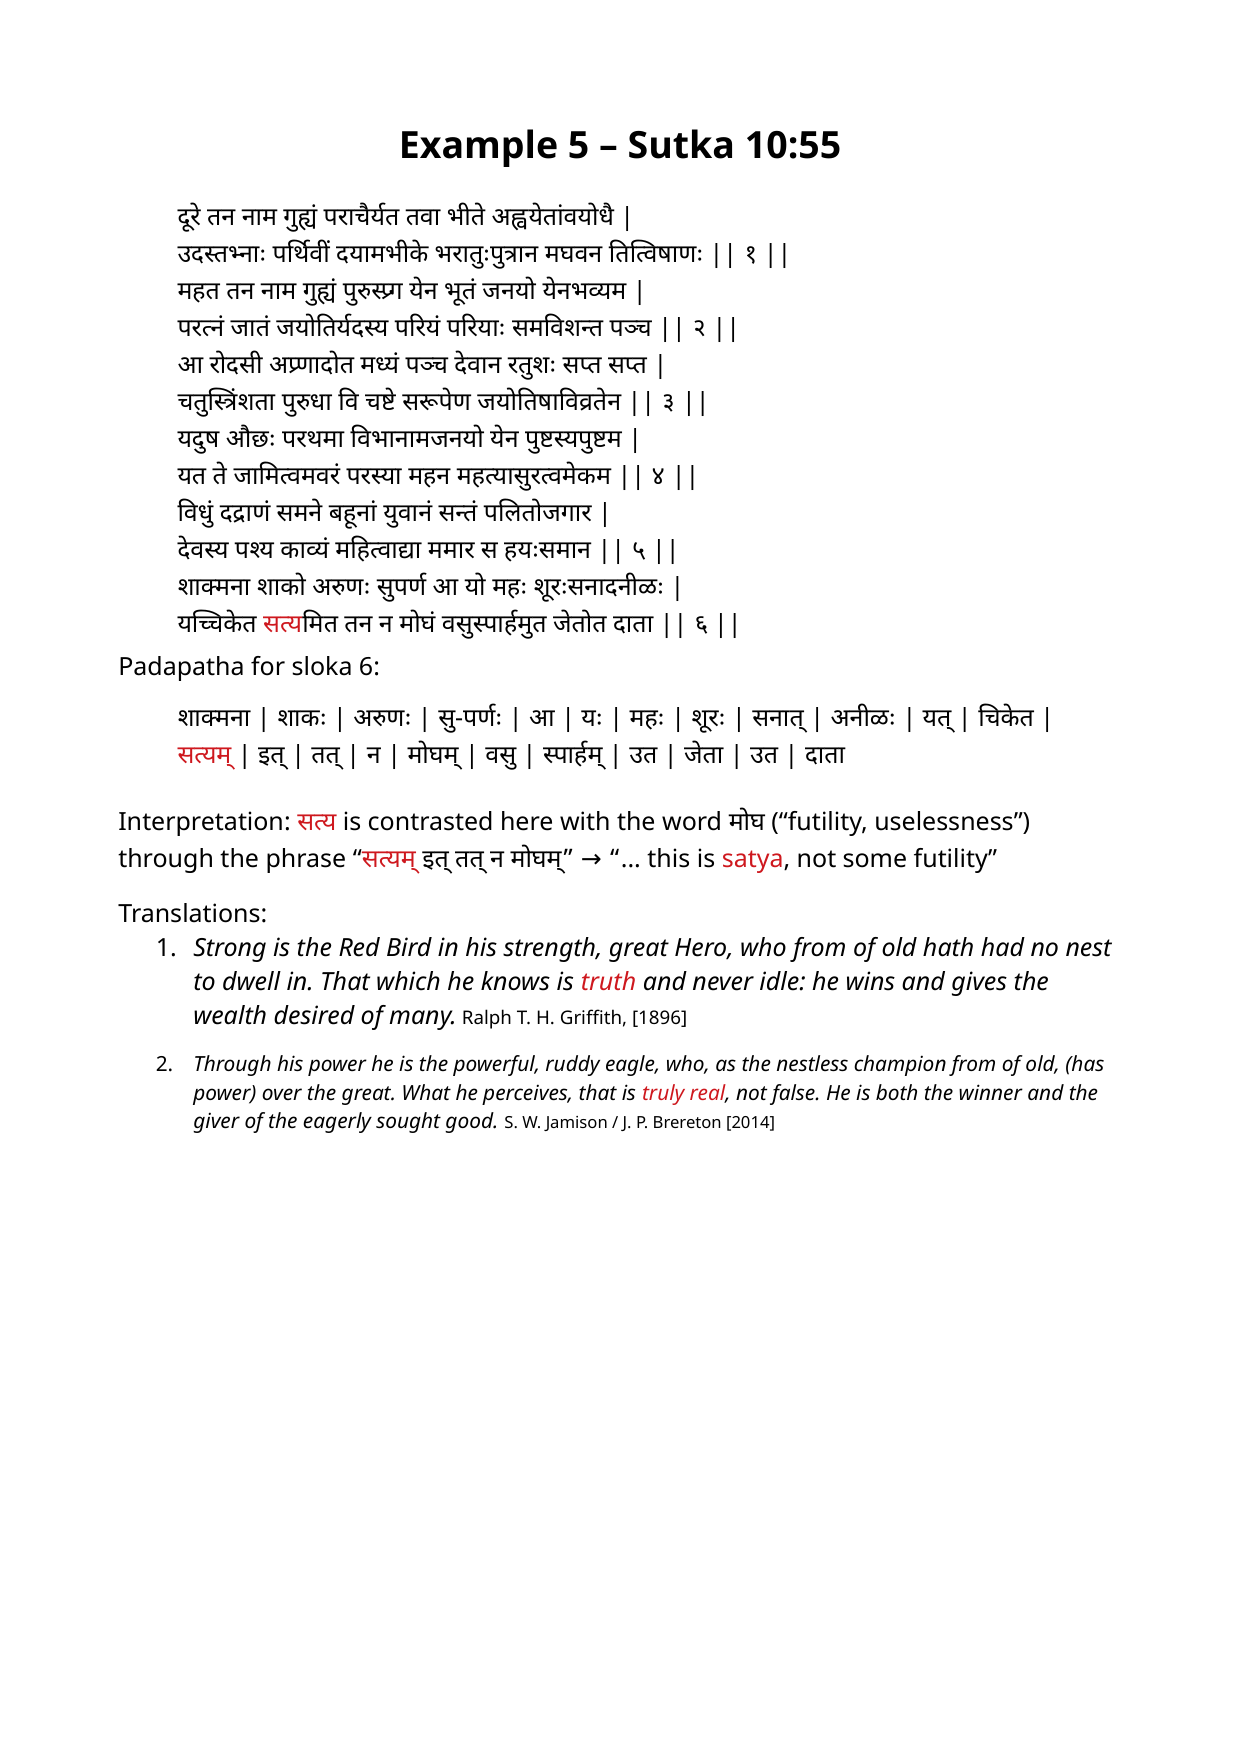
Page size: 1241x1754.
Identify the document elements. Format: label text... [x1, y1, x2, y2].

text यत ते जामित्वमवरं परस्या महन महत्यासुरत्वमेकम || ४ || [177, 457, 1063, 494]
text शाक्मना शाको अरुणः सुपर्ण आ यो महः शूरःसनादनीळः | [177, 568, 1063, 605]
list Strong is the Red Bird in his strength, great Hero, who from of old hath had no nest to dwell in. That which he knows is truth and never idle: he wins and gives the wealth desired of many. Ralph T. H. Griffith, [1896] [156, 929, 1122, 1031]
text उदस्तभ्नाः पर्थिवीं दयामभीके भरातुःपुत्रान मघवन तित्विषाणः || १ || [177, 236, 1063, 273]
list Through his power he is the powerful, ruddy eagle, who, as the nestless champion from of old, (has power) over the great. What he perceives, that is truly real, not false. He is both the winner and the giver of the eagerly sought good. S. W. Jamison / J. P. Brereton [2014] [156, 1049, 1122, 1134]
text महत तन नाम गुह्यं पुरुस्प्र्ग येन भूतं जनयो येनभव्यम | [177, 273, 1063, 309]
text Interpretation: सत्य is contrasted here with the word मोघ (“futility, uselessness”) through the phrase “सत्यम् इत् तत् न मोघम्” → “... this is satya, not some futility” [118, 803, 1122, 877]
text शाक्मना | शाकः | अरुणः | सु-पर्णः | आ | यः | महः | शूरः | सनात् | अनीळः | यत् | चिकेत | सत्यम् | इत् | तत् | न | मोघम् | वसु | स्पार्हम् | उत | जेता | उत | दाता [177, 700, 1063, 774]
text दूरे तन नाम गुह्यं पराचैर्यत तवा भीते अह्वयेतांवयोधै | [177, 199, 1063, 236]
text आ रोदसी अप्र्णादोत मध्यं पञ्च देवान रतुशः सप्त सप्त | [177, 347, 1063, 383]
text चतुस्त्रिंशता पुरुधा वि चष्टे सरूपेण जयोतिषाविव्रतेन || ३ || [177, 383, 1063, 421]
title Example 5 – Sutka 10:55 [118, 118, 1122, 169]
text यच्चिकेत सत्यमित तन न मोघं वसुस्पार्हमुत जेतोत दाता || ६ || [177, 605, 1063, 642]
text Padapatha for sloka 6: [118, 648, 1122, 682]
text यदुष औछः परथमा विभानामजनयो येन पुष्टस्यपुष्टम | [177, 421, 1063, 457]
text Translations: [118, 895, 1122, 929]
text देवस्य पश्य काव्यं महित्वाद्या ममार स हयःसमान || ५ || [177, 531, 1063, 568]
text विधुं दद्राणं समने बहूनां युवानं सन्तं पलितोजगार | [177, 494, 1063, 531]
text परत्नं जातं जयोतिर्यदस्य परियं परियाः समविशन्त पञ्च || २ || [177, 309, 1063, 347]
